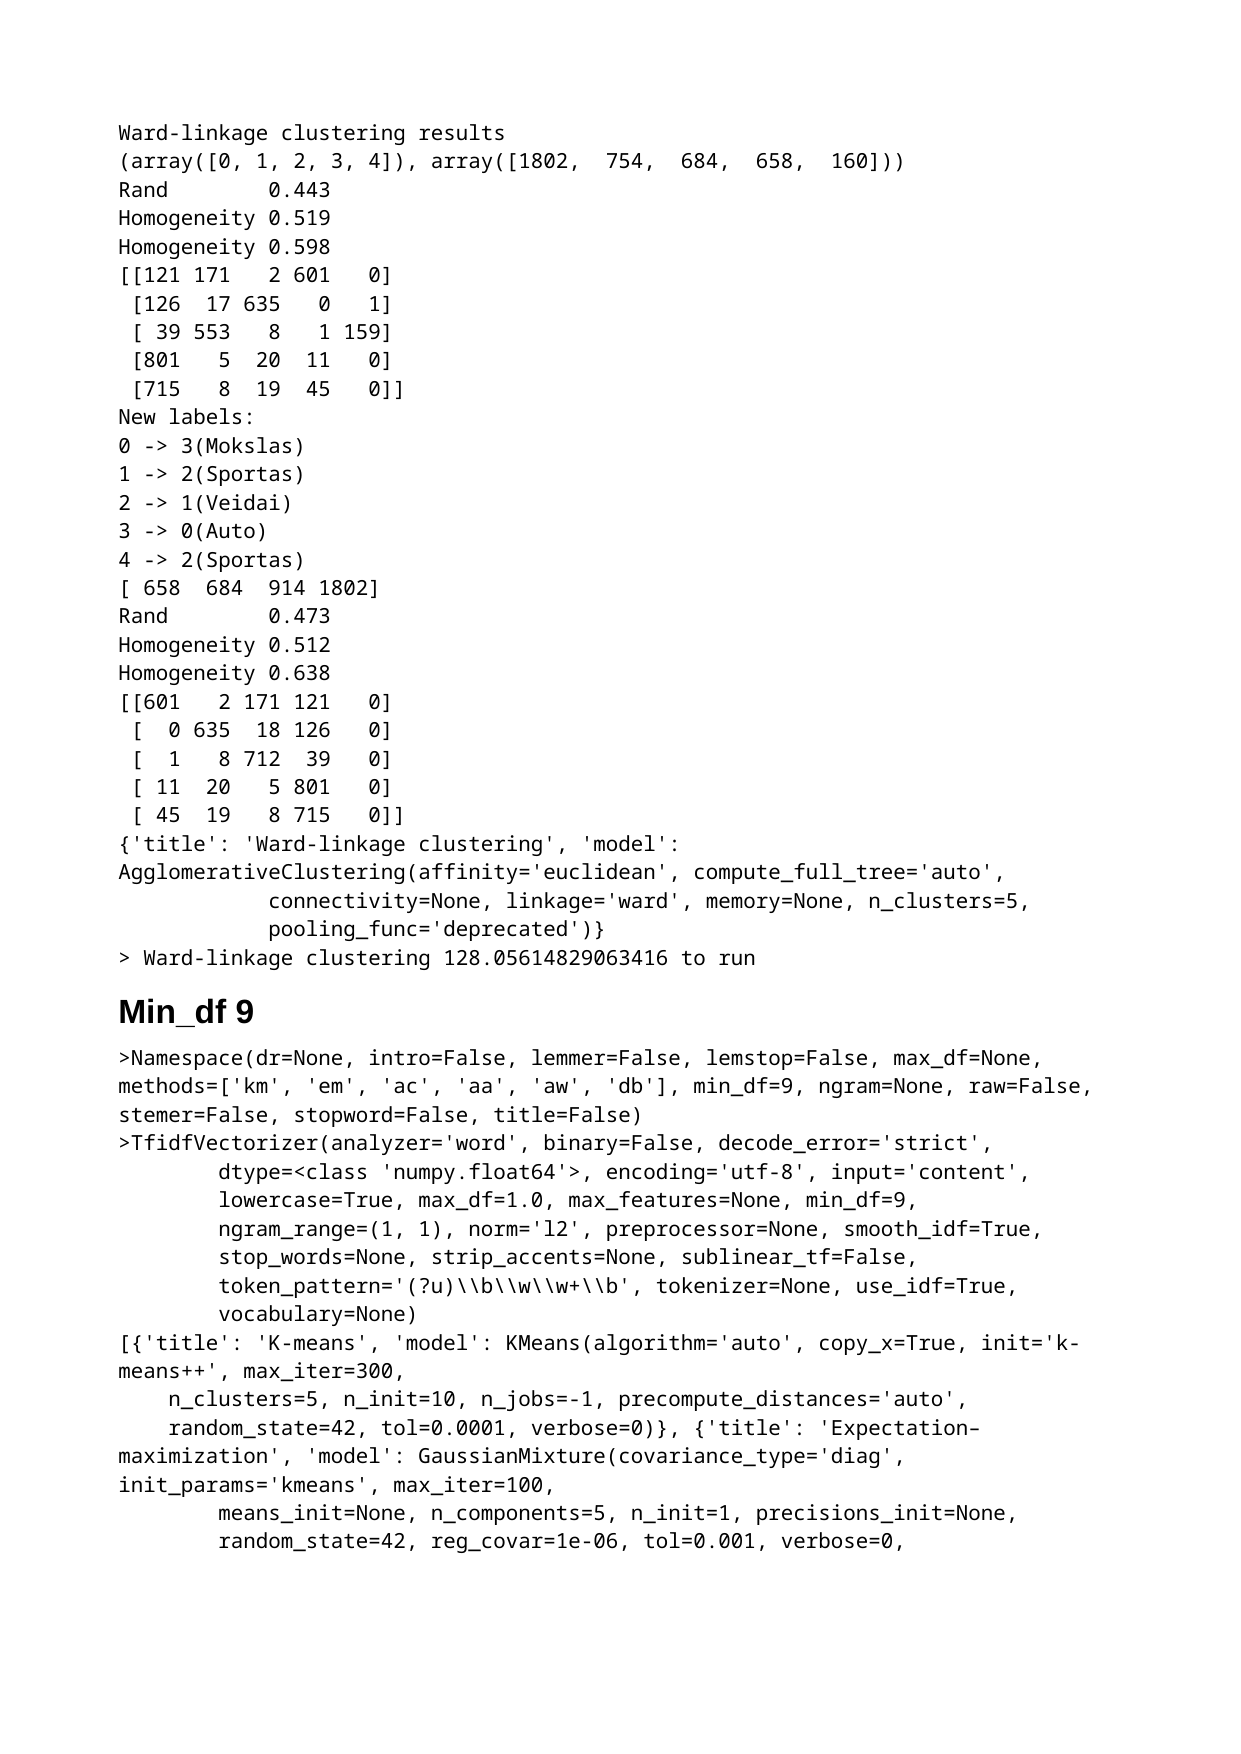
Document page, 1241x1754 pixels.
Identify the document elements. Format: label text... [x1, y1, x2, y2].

text 0 -> 3(Mokslas) [118, 431, 1122, 459]
text vocabulary=None) [118, 1299, 1122, 1328]
text [715 8 19 45 0]] [118, 374, 1122, 402]
text ngram_range=(1, 1), norm='l2', preprocessor=None, smooth_idf=True, [118, 1214, 1122, 1242]
text random_state=42, tol=0.0001, verbose=0)}, {'title': 'Expectation–maximization', 'model': GaussianMixture(covariance_type='diag', init_params='kmeans', max_iter=100, [118, 1413, 1122, 1498]
text token_pattern='(?u)\\b\\w\\w+\\b', tokenizer=None, use_idf=True, [118, 1271, 1122, 1299]
text [ 45 19 8 715 0]] [118, 801, 1122, 829]
text [[121 171 2 601 0] [118, 260, 1122, 289]
text n_clusters=5, n_init=10, n_jobs=-1, precompute_distances='auto', [118, 1384, 1122, 1413]
text [ 11 20 5 801 0] [118, 772, 1122, 801]
text lowercase=True, max_df=1.0, max_features=None, min_df=9, [118, 1185, 1122, 1214]
text connectivity=None, linkage='ward', memory=None, n_clusters=5, [118, 886, 1122, 914]
text dtype=<class 'numpy.float64'>, encoding='utf-8', input='content', [118, 1157, 1122, 1185]
text {'title': 'Ward-linkage clustering', 'model': AgglomerativeClustering(affinity='euclidean', compute_full_tree='auto', [118, 829, 1122, 886]
text [[601 2 171 121 0] [118, 687, 1122, 715]
text New labels: [118, 402, 1122, 431]
text [ 39 553 8 1 159] [118, 317, 1122, 346]
text random_state=42, reg_covar=1e-06, tol=0.001, verbose=0, [118, 1527, 1122, 1555]
subtitle Min_df 9 [118, 992, 1122, 1031]
text stop_words=None, strip_accents=None, sublinear_tf=False, [118, 1242, 1122, 1271]
text [126 17 635 0 1] [118, 289, 1122, 317]
text Rand 0.443 [118, 175, 1122, 203]
text 2 -> 1(Veidai) [118, 488, 1122, 516]
text means_init=None, n_components=5, n_init=1, precisions_init=None, [118, 1498, 1122, 1527]
text >Namespace(dr=None, intro=False, lemmer=False, lemstop=False, max_df=None, methods=['km', 'em', 'ac', 'aa', 'aw', 'db'], min_df=9, ngram=None, raw=False, stemer=False, stopword=False, title=False) [118, 1043, 1122, 1128]
text Homogeneity 0.519 [118, 203, 1122, 232]
text Homogeneity 0.638 [118, 658, 1122, 687]
text Rand 0.473 [118, 602, 1122, 630]
text [ 0 635 18 126 0] [118, 715, 1122, 744]
text >TfidfVectorizer(analyzer='word', binary=False, decode_error='strict', [118, 1128, 1122, 1157]
text [801 5 20 11 0] [118, 346, 1122, 374]
text > Ward-linkage clustering 128.05614829063416 to run [118, 943, 1122, 971]
text 4 -> 2(Sportas) [118, 545, 1122, 573]
text [ 658 684 914 1802] [118, 573, 1122, 602]
text [{'title': 'K-means', 'model': KMeans(algorithm='auto', copy_x=True, init='k-means++', max_iter=300, [118, 1328, 1122, 1384]
text Homogeneity 0.598 [118, 232, 1122, 260]
text [ 1 8 712 39 0] [118, 744, 1122, 772]
text 3 -> 0(Auto) [118, 516, 1122, 545]
text Homogeneity 0.512 [118, 630, 1122, 658]
text pooling_func='deprecated')} [118, 914, 1122, 943]
text (array([0, 1, 2, 3, 4]), array([1802, 754, 684, 658, 160])) [118, 147, 1122, 175]
text 1 -> 2(Sportas) [118, 459, 1122, 488]
text Ward-linkage clustering results [118, 118, 1122, 147]
